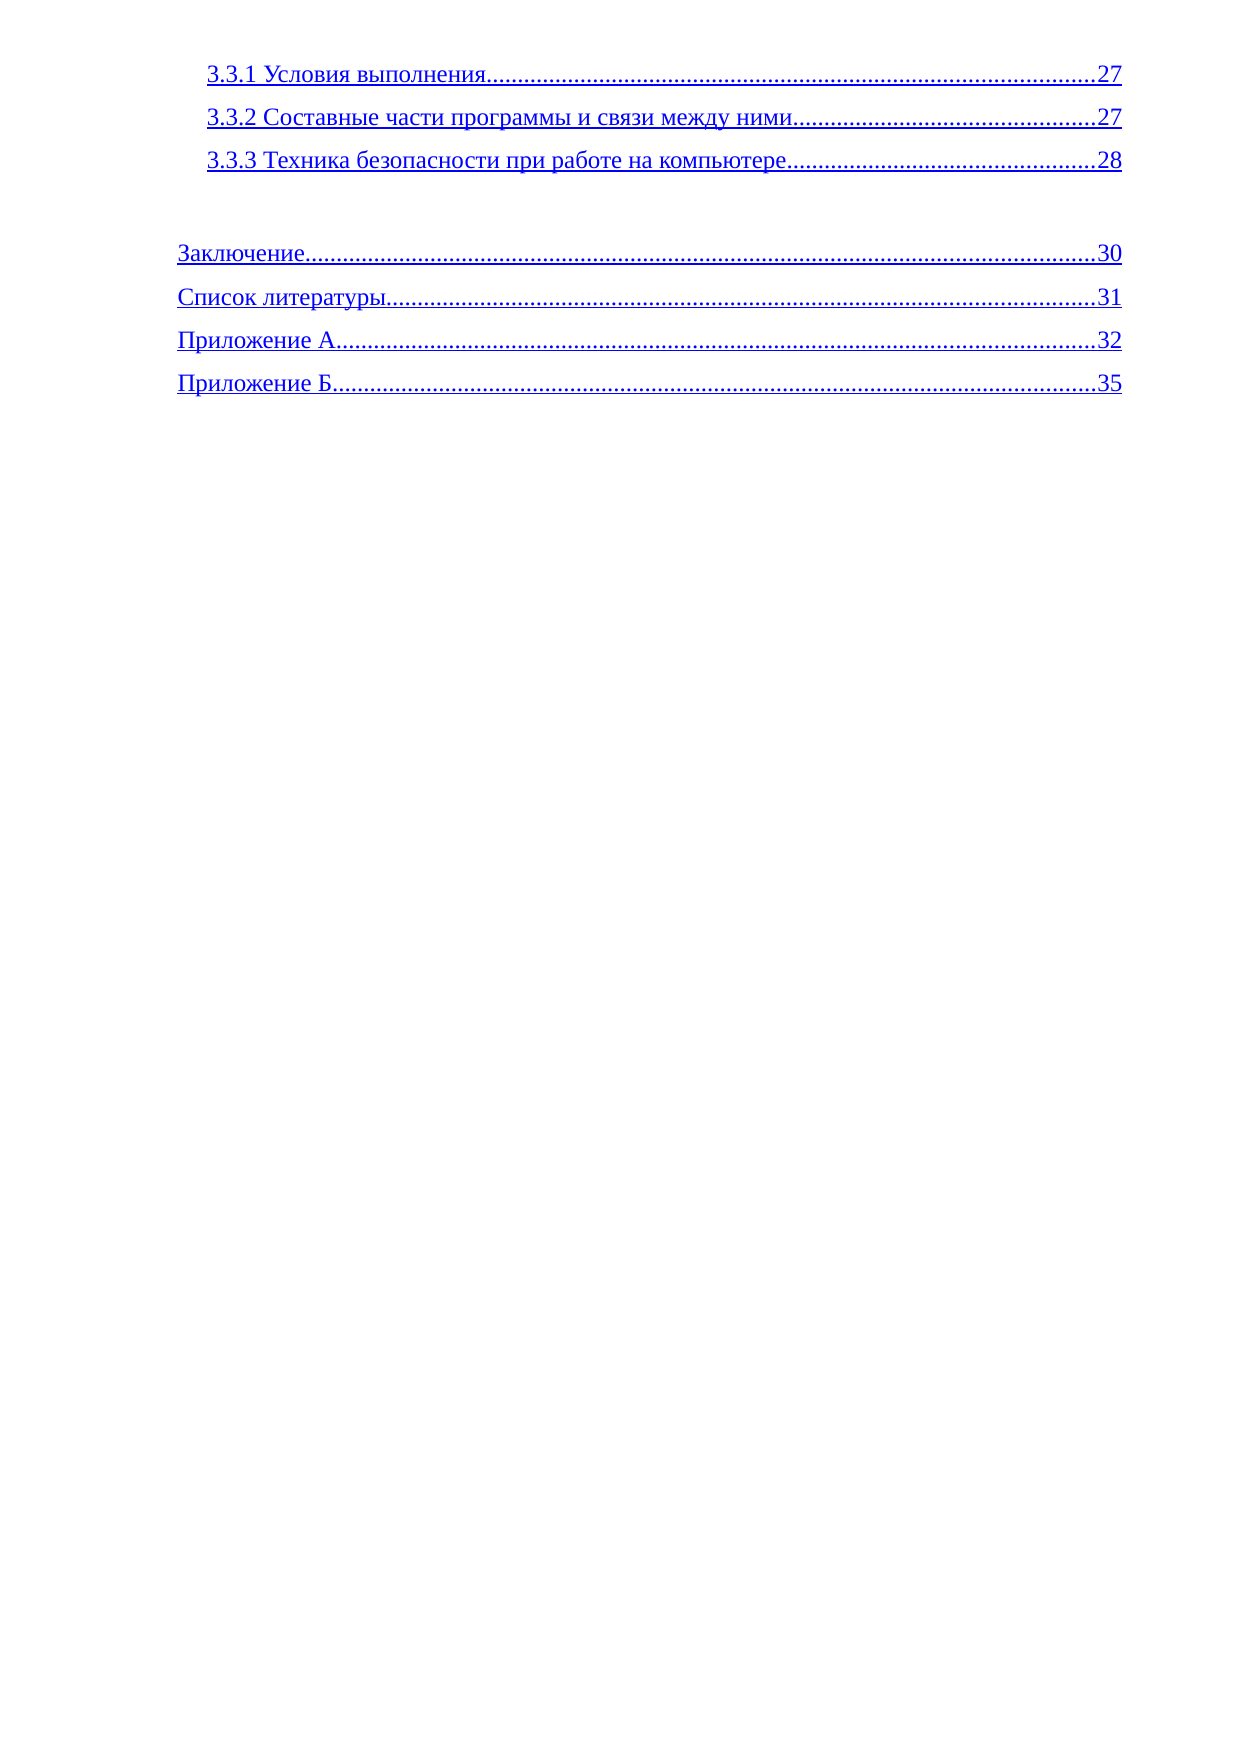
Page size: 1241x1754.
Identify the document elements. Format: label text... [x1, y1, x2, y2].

text 3.3.1 Условия выполнения 27 [207, 59, 1122, 84]
text Заключение 30 [177, 238, 1122, 263]
text Список литературы 31 [177, 282, 1122, 307]
text Приложение А 32 [177, 325, 1122, 350]
text Приложение Б 35 [177, 368, 1122, 393]
text 3.3.3 Техника безопасности при работе на компьютере 28 [207, 145, 1122, 170]
text 3.3.2 Составные части программы и связи между ними 27 [207, 102, 1122, 127]
